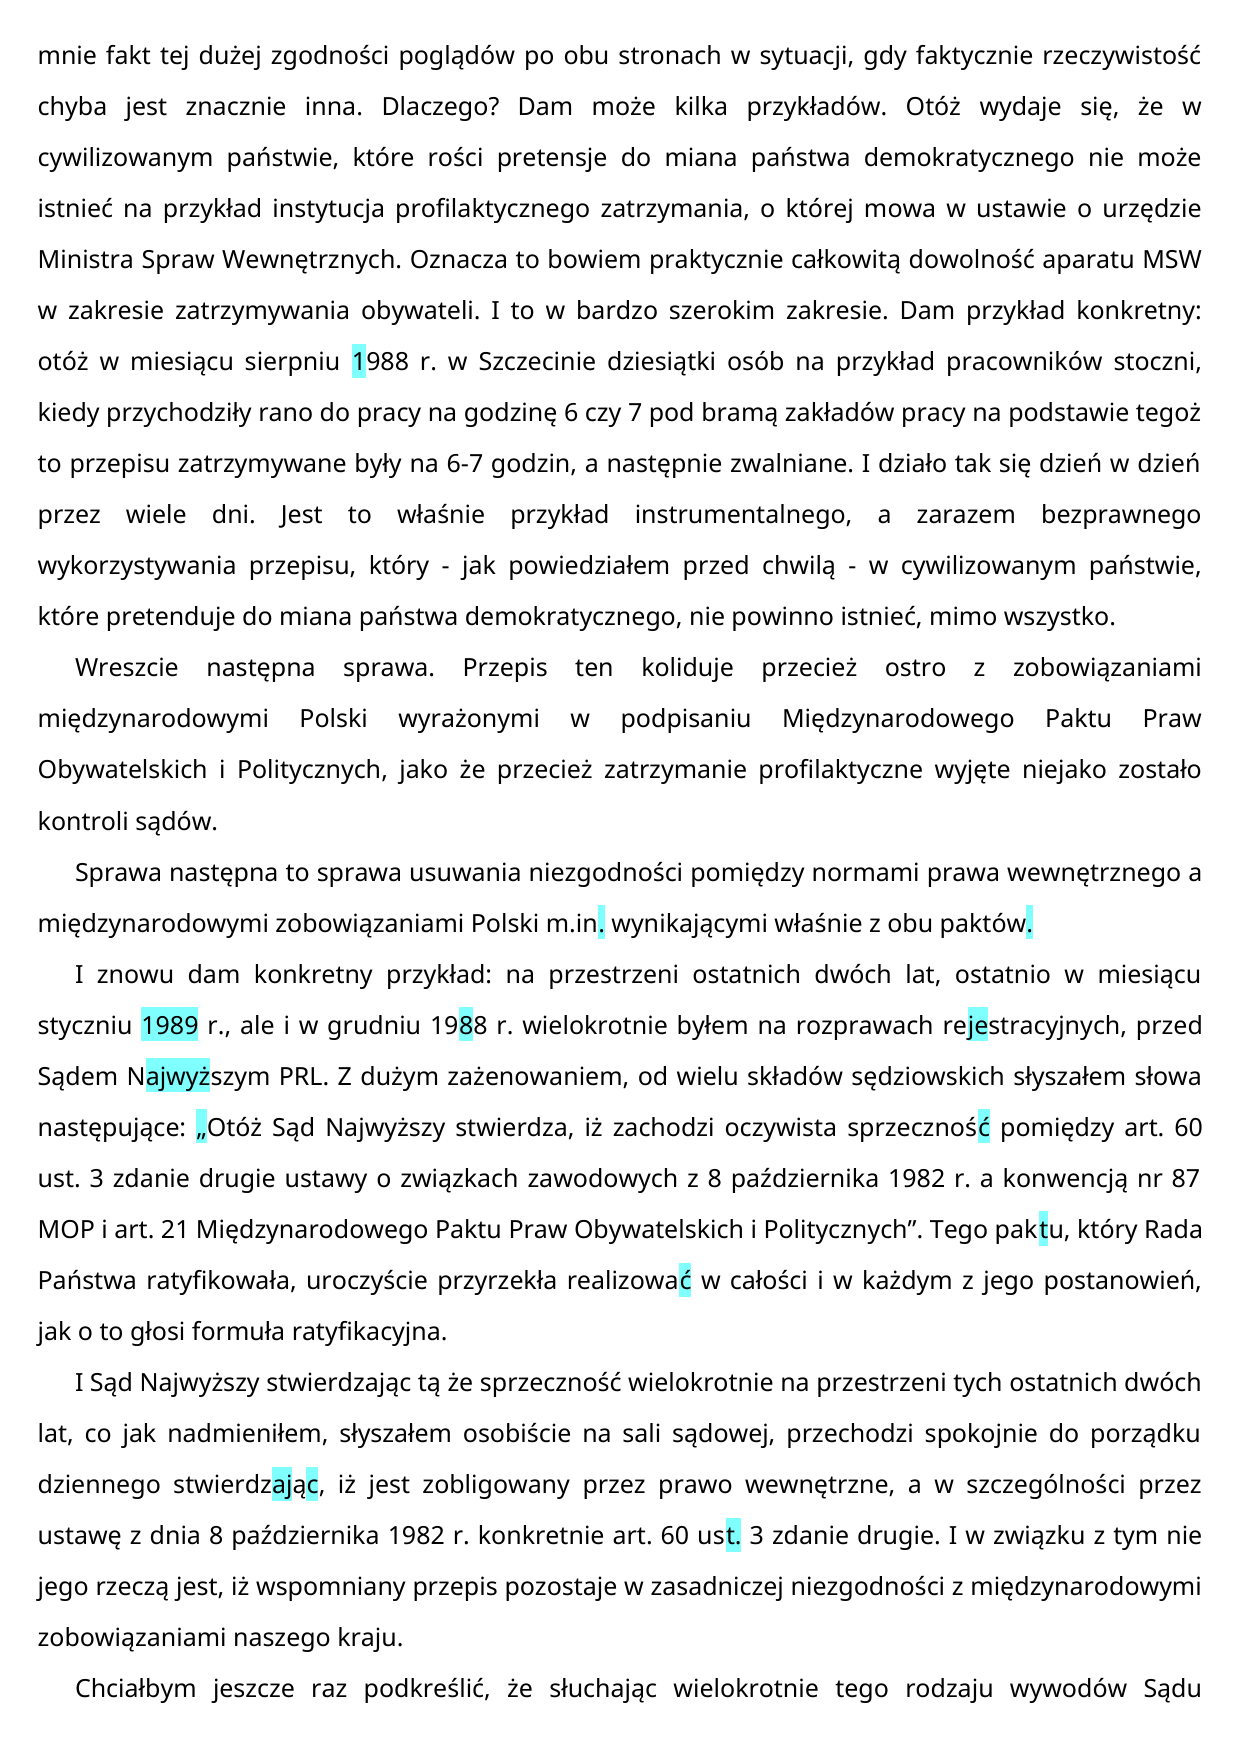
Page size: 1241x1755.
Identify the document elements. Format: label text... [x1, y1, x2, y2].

text Wreszcie następna sprawa. Przepis ten koliduje przecież ostro z zobowiązaniami międzynarodowymi Polski wyrażonymi w podpisaniu Międzynarodowego Paktu Praw Obywatelskich i Politycznych, jako że przecież zatrzymanie profilaktyczne wyjęte niejako zostało kontroli sądów. [37, 650, 1203, 837]
text mnie fakt tej dużej zgodności poglądów po obu stronach w sytuacji, gdy faktycznie rzeczywistość chyba jest znacznie inna. Dlaczego? Dam może kilka przykładów. Otóż wydaje się, że w cywilizowanym państwie, które rości pretensje do miana państwa demokratycznego nie może istnieć na przykład instytucja profilaktycznego zatrzymania, o której mowa w ustawie o urzędzie Ministra Spraw Wewnętrznych. Oznacza to bowiem praktycznie całkowitą dowolność aparatu MSW w zakresie zatrzymywania obywateli. I to w bardzo szerokim zakresie. Dam przykład konkretny: otóż w miesiącu sierpniu 1988 r. w Szczecinie dziesiątki osób na przykład pracowników stoczni, kiedy przychodziły rano do pracy na godzinę 6 czy 7 pod bramą zakładów pracy na podstawie tegoż to przepisu zatrzymywane były na 6-7 godzin, a następnie zwalniane. I działo tak się dzień w dzień przez wiele dni. Jest to właśnie przykład instrumentalnego, a zarazem bezprawnego wykorzystywania przepisu, który - jak powiedziałem przed chwilą - w cywilizowanym państwie, które pretenduje do miana państwa demokratycznego, nie powinno istnieć, mimo wszystko. [37, 37, 1203, 633]
text Chciałbym jeszcze raz podkreślić, że słuchając wielokrotnie tego rodzaju wywodów Sądu [37, 1671, 1203, 1705]
text I Sąd Najwyższy stwierdzając tą że sprzeczność wielokrotnie na przestrzeni tych ostatnich dwóch lat, co jak nadmieniłem, słyszałem osobiście na sali sądowej, przechodzi spokojnie do porządku dziennego stwierdzając, iż jest zobligowany przez prawo wewnętrzne, a w szczególności przez ustawę z dnia 8 października 1982 r. konkretnie art. 60 ust. 3 zdanie drugie. I w związku z tym nie jego rzeczą jest, iż wspomniany przepis pozostaje w zasadniczej niezgodności z międzynarodowymi zobowiązaniami naszego kraju. [37, 1364, 1203, 1654]
text I znowu dam konkretny przykład: na przestrzeni ostatnich dwóch lat, ostatnio w miesiącu styczniu 1989 r., ale i w grudniu 1988 r. wielokrotnie byłem na rozprawach rejestracyjnych, przed Sądem Najwyższym PRL. Z dużym zażenowaniem, od wielu składów sędziowskich słyszałem słowa następujące: „Otóż Sąd Najwyższy stwierdza, iż zachodzi oczywista sprzeczność pomiędzy art. 60 ust. 3 zdanie drugie ustawy o związkach zawodowych z 8 października 1982 r. a konwencją nr 87 MOP i art. 21 Międzynarodowego Paktu Praw Obywatelskich i Politycznych”. Tego paktu, który Rada Państwa ratyfikowała, uroczyście przyrzekła realizować w całości i w każdym z jego postanowień, jak o to głosi formuła ratyfikacyjna. [37, 956, 1203, 1348]
text Sprawa następna to sprawa usuwania niezgodności pomiędzy normami prawa wewnętrznego a międzynarodowymi zobowiązaniami Polski m.in. wynikającymi właśnie z obu paktów. [37, 854, 1203, 939]
